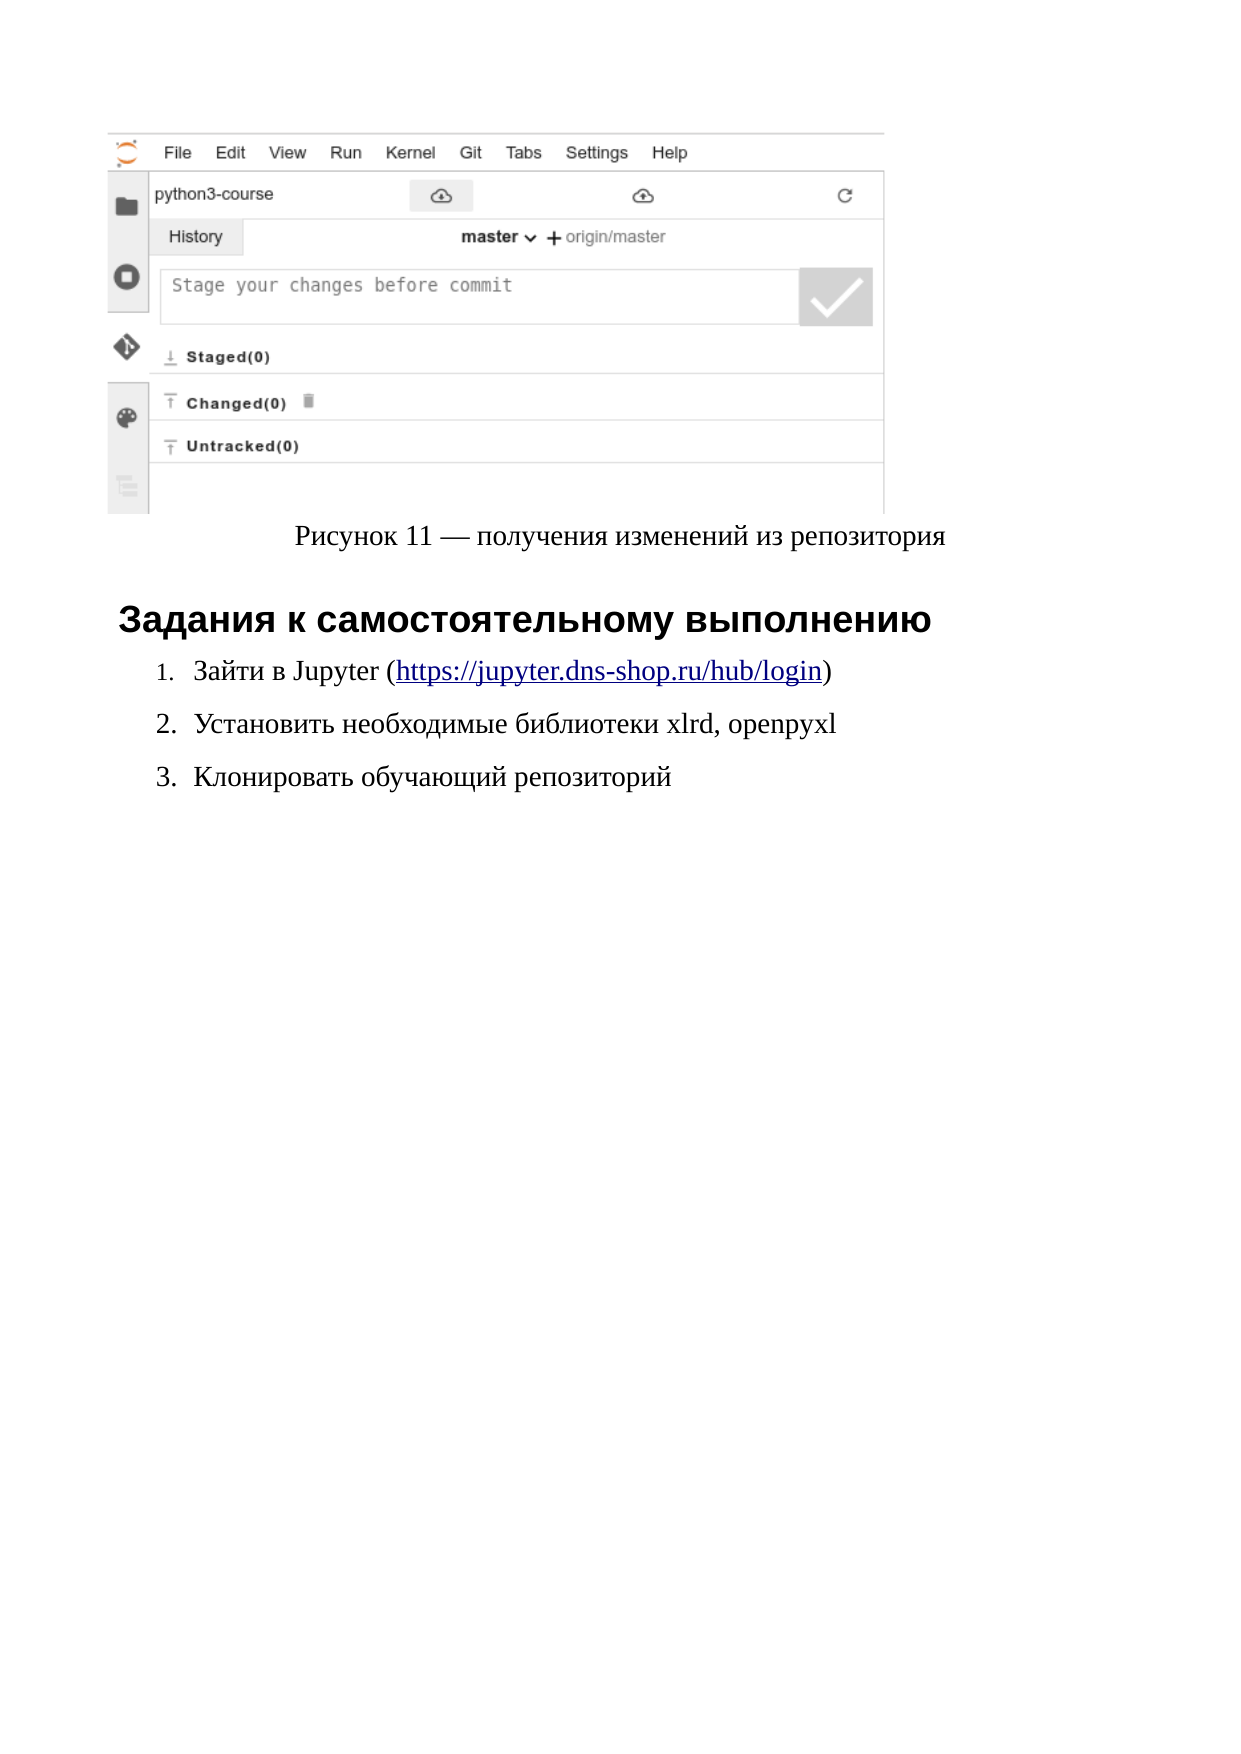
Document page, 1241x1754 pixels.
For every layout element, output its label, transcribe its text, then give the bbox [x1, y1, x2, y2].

list Зайти в Jupyter (https://jupyter.dns-shop.ru/hub/login) [156, 653, 1122, 686]
picture [107, 132, 885, 514]
list Установить необходимые библиотеки xlrd, openpyxl [156, 706, 1122, 739]
text Рисунок 11 — получения изменений из репозитория [118, 118, 1122, 552]
list Клонировать обучающий репозиторий [156, 759, 1122, 792]
subtitle Задания к самостоятельному выполнению [118, 597, 1122, 640]
